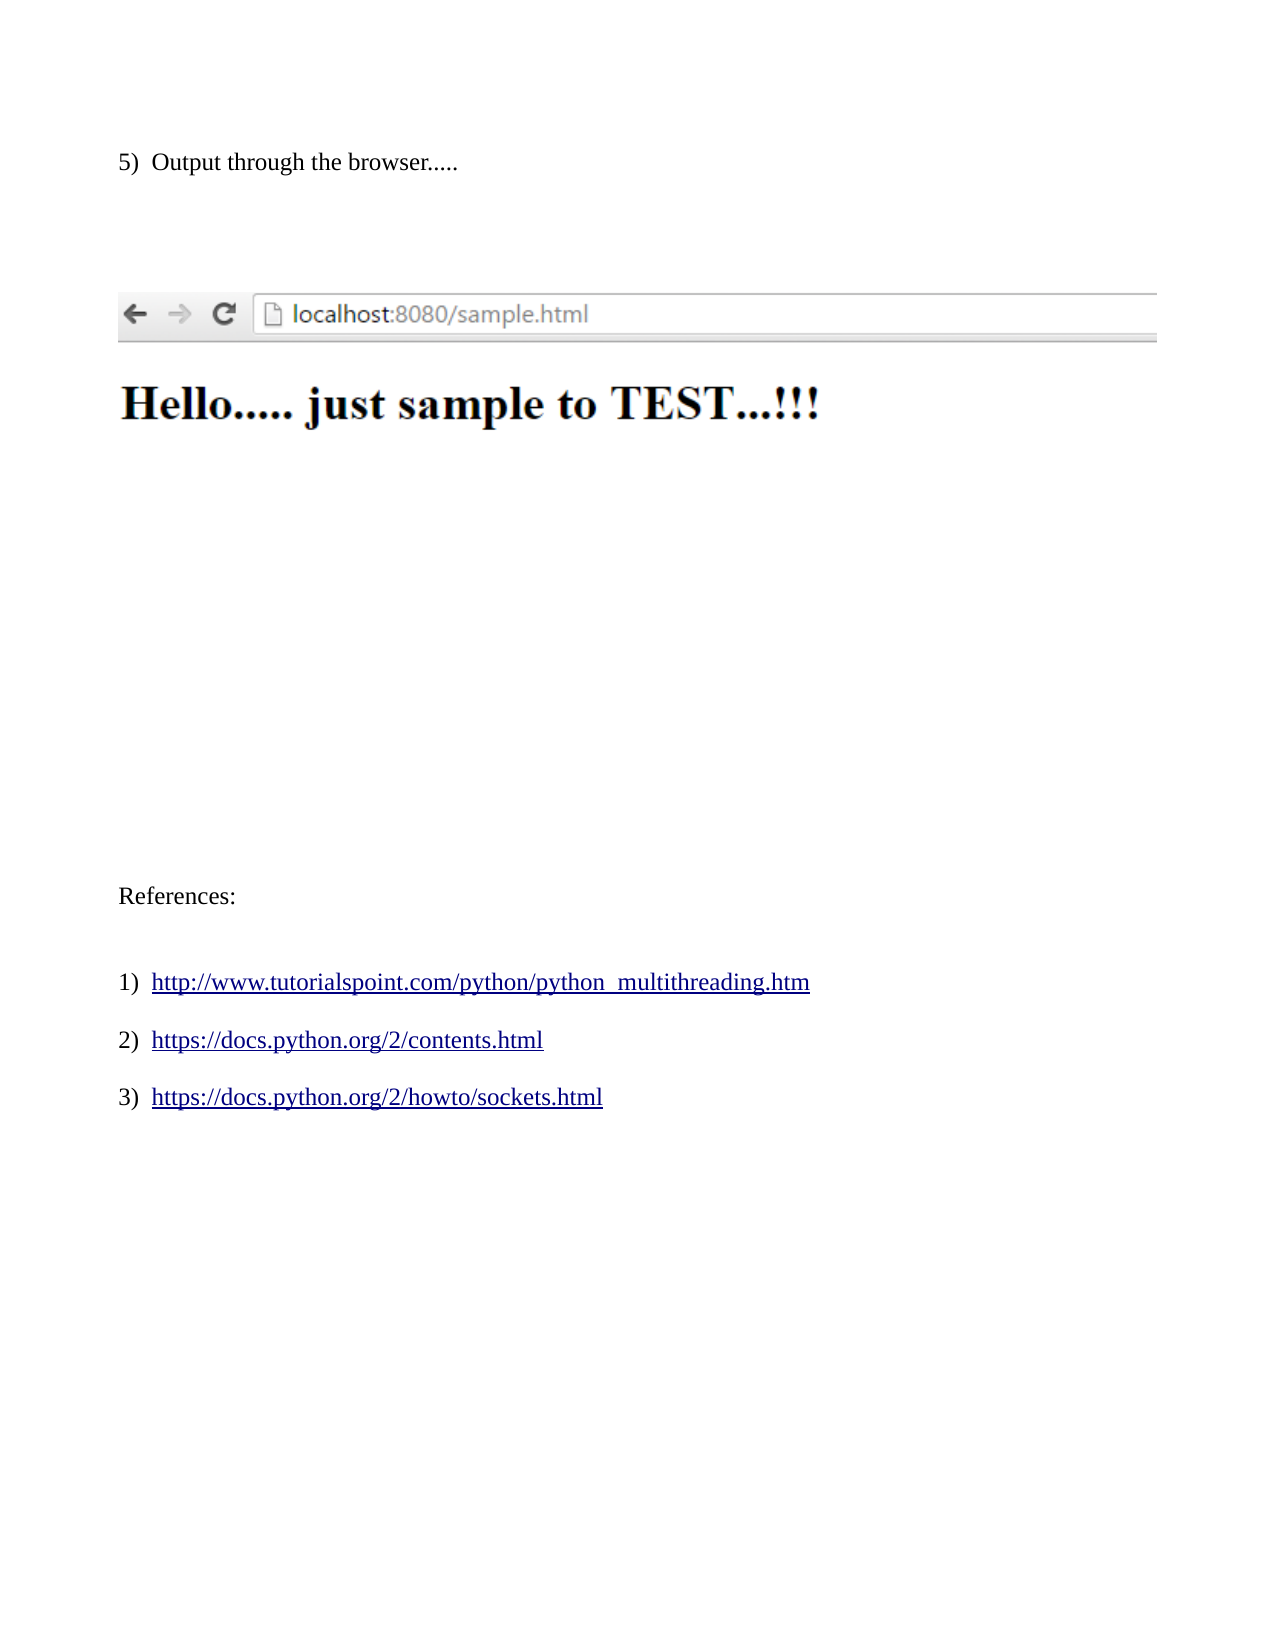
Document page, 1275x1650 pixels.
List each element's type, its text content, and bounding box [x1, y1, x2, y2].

text 5) Output through the browser..... [118, 147, 1157, 176]
text 3) https://docs.python.org/2/howto/sockets.html [118, 1082, 1157, 1111]
picture [118, 292, 1157, 565]
text References: [118, 881, 1157, 910]
text 2) https://docs.python.org/2/contents.html [118, 1025, 1157, 1054]
text 1) http://www.tutorialspoint.com/python/python_multithreading.htm [118, 967, 1157, 996]
